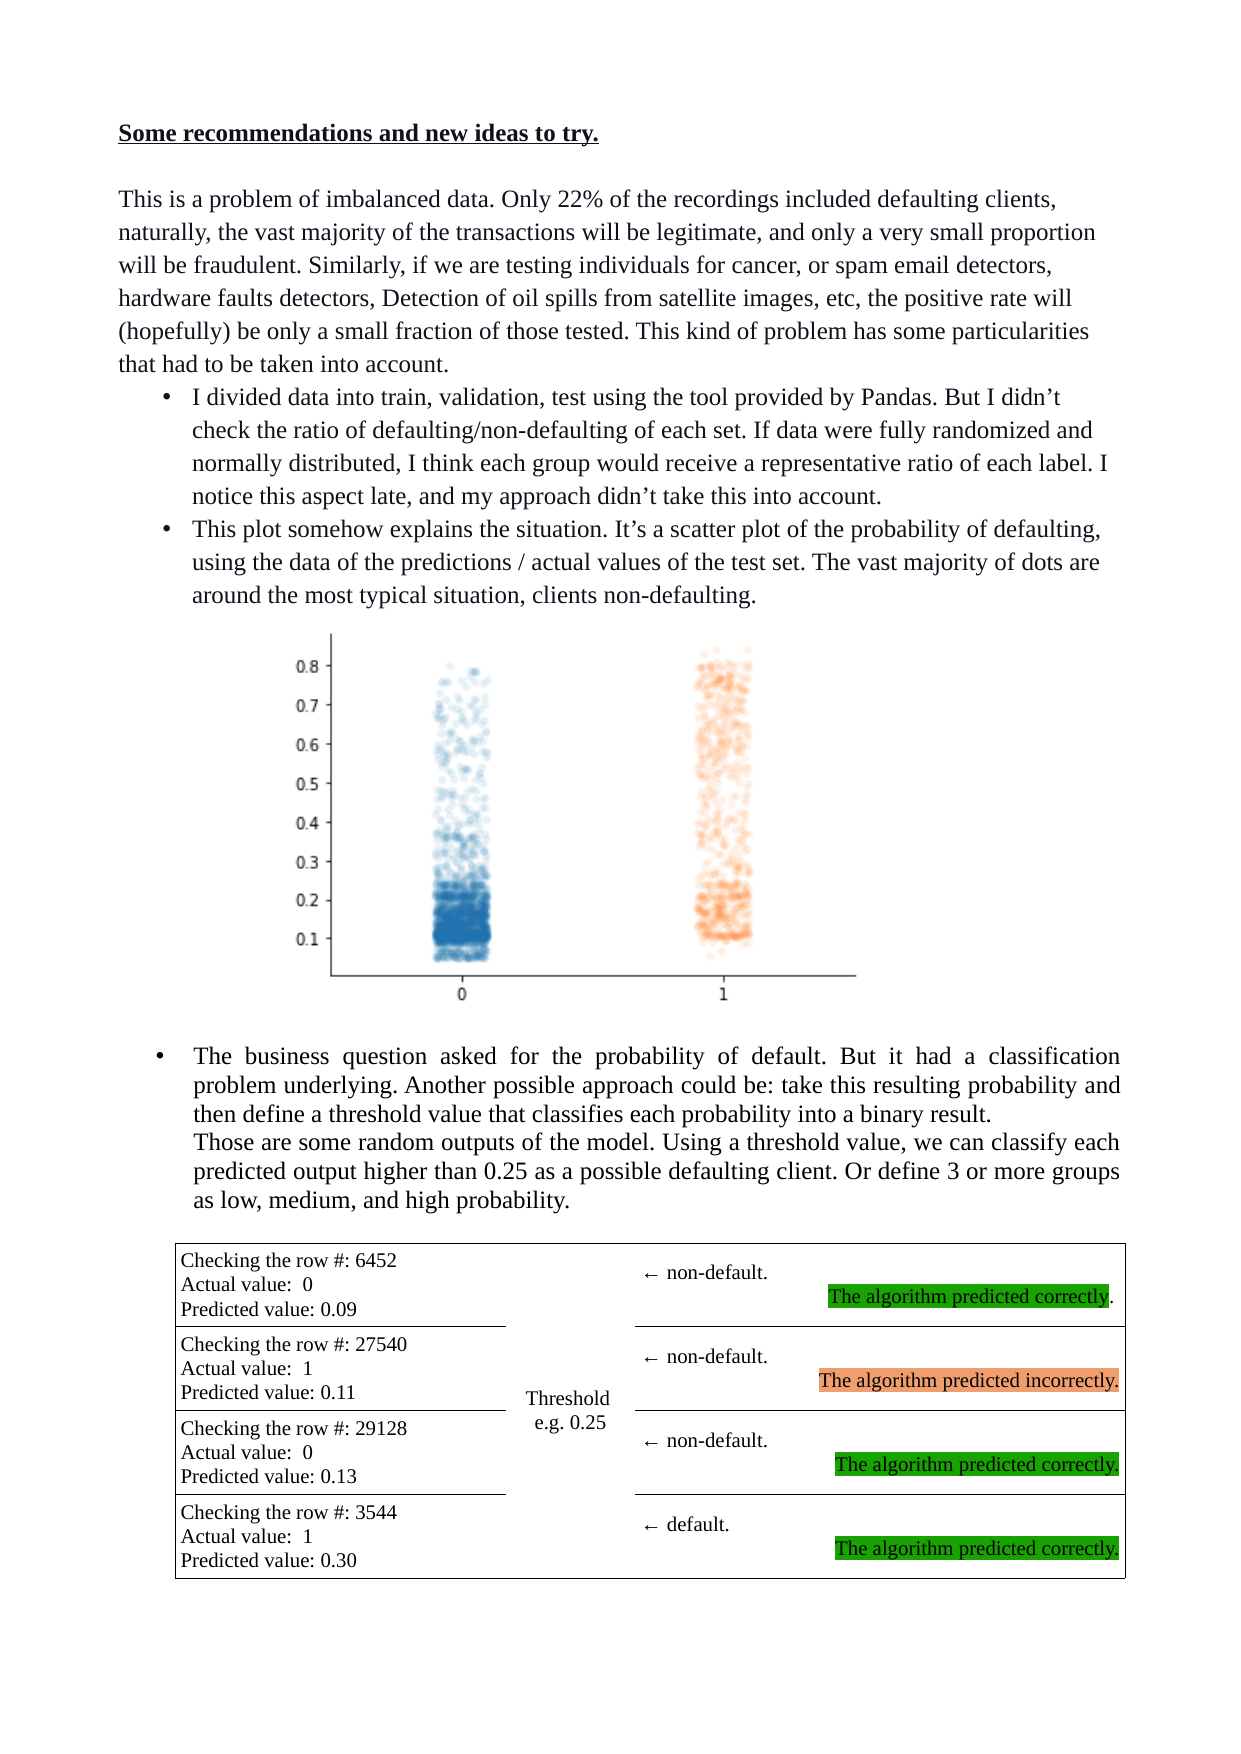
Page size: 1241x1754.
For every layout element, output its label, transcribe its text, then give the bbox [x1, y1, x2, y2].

table_cell ← default. The algorithm predicted correctly. [635, 1495, 1125, 1577]
table_cell Checking the row #: 27540 Actual value: 1 Predicted value: 0.11 [176, 1327, 506, 1410]
table_header Threshold e.g. 0.25 [506, 1244, 635, 1577]
table_cell Checking the row #: 3544 Actual value: 1 Predicted value: 0.30 [176, 1495, 506, 1577]
list I divided data into train, validation, test using the tool provided by Pandas. But I didn’t check the ratio of defaulting/non-defaulting of each set. If data were fully randomized and normally distributed, I think each group would receive a representative ratio of each label. I notice this aspect late, and my approach didn’t take this into account. [162, 382, 1122, 510]
list Those are some random outputs of the model. Using a threshold value, we can classify each predicted output higher than 0.25 as a possible defaulting client. Or define 3 or more groups as low, medium, and high probability. [156, 1127, 1122, 1214]
table_cell Checking the row #: 29128 Actual value: 0 Predicted value: 0.13 [176, 1411, 506, 1494]
table_cell ← non-default. The algorithm predicted correctly. [635, 1411, 1125, 1494]
list The business question asked for the probability of default. But it had a classification problem underlying. Another possible approach could be: take this resulting probability and then define a threshold value that classifies each probability into a binary result. [156, 1041, 1122, 1127]
list This plot somehow explains the situation. It’s a scatter plot of the probability of defaulting, using the data of the predictions / actual values of the test set. The vast majority of dots are around the most typical situation, clients non-defaulting. [162, 514, 1122, 609]
text Some recommendations and new ideas to try. [118, 118, 1122, 147]
picture [282, 626, 916, 1013]
table_header ← non-default. The algorithm predicted correctly. [635, 1244, 1125, 1326]
text This is a problem of imbalanced data. Only 22% of the recordings included defaulting clients, naturally, the vast majority of the transactions will be legitimate, and only a very small proportion will be fraudulent. Similarly, if we are testing individuals for cancer, or spam email detectors, hardware faults detectors, Detection of oil spills from satellite images, etc, the positive rate will (hopefully) be only a small fraction of those tested. This kind of problem has some particularities that had to be taken into account. [118, 184, 1122, 378]
table_header Checking the row #: 6452 Actual value: 0 Predicted value: 0.09 [176, 1244, 506, 1326]
table_cell ← non-default. The algorithm predicted incorrectly. [635, 1327, 1125, 1410]
